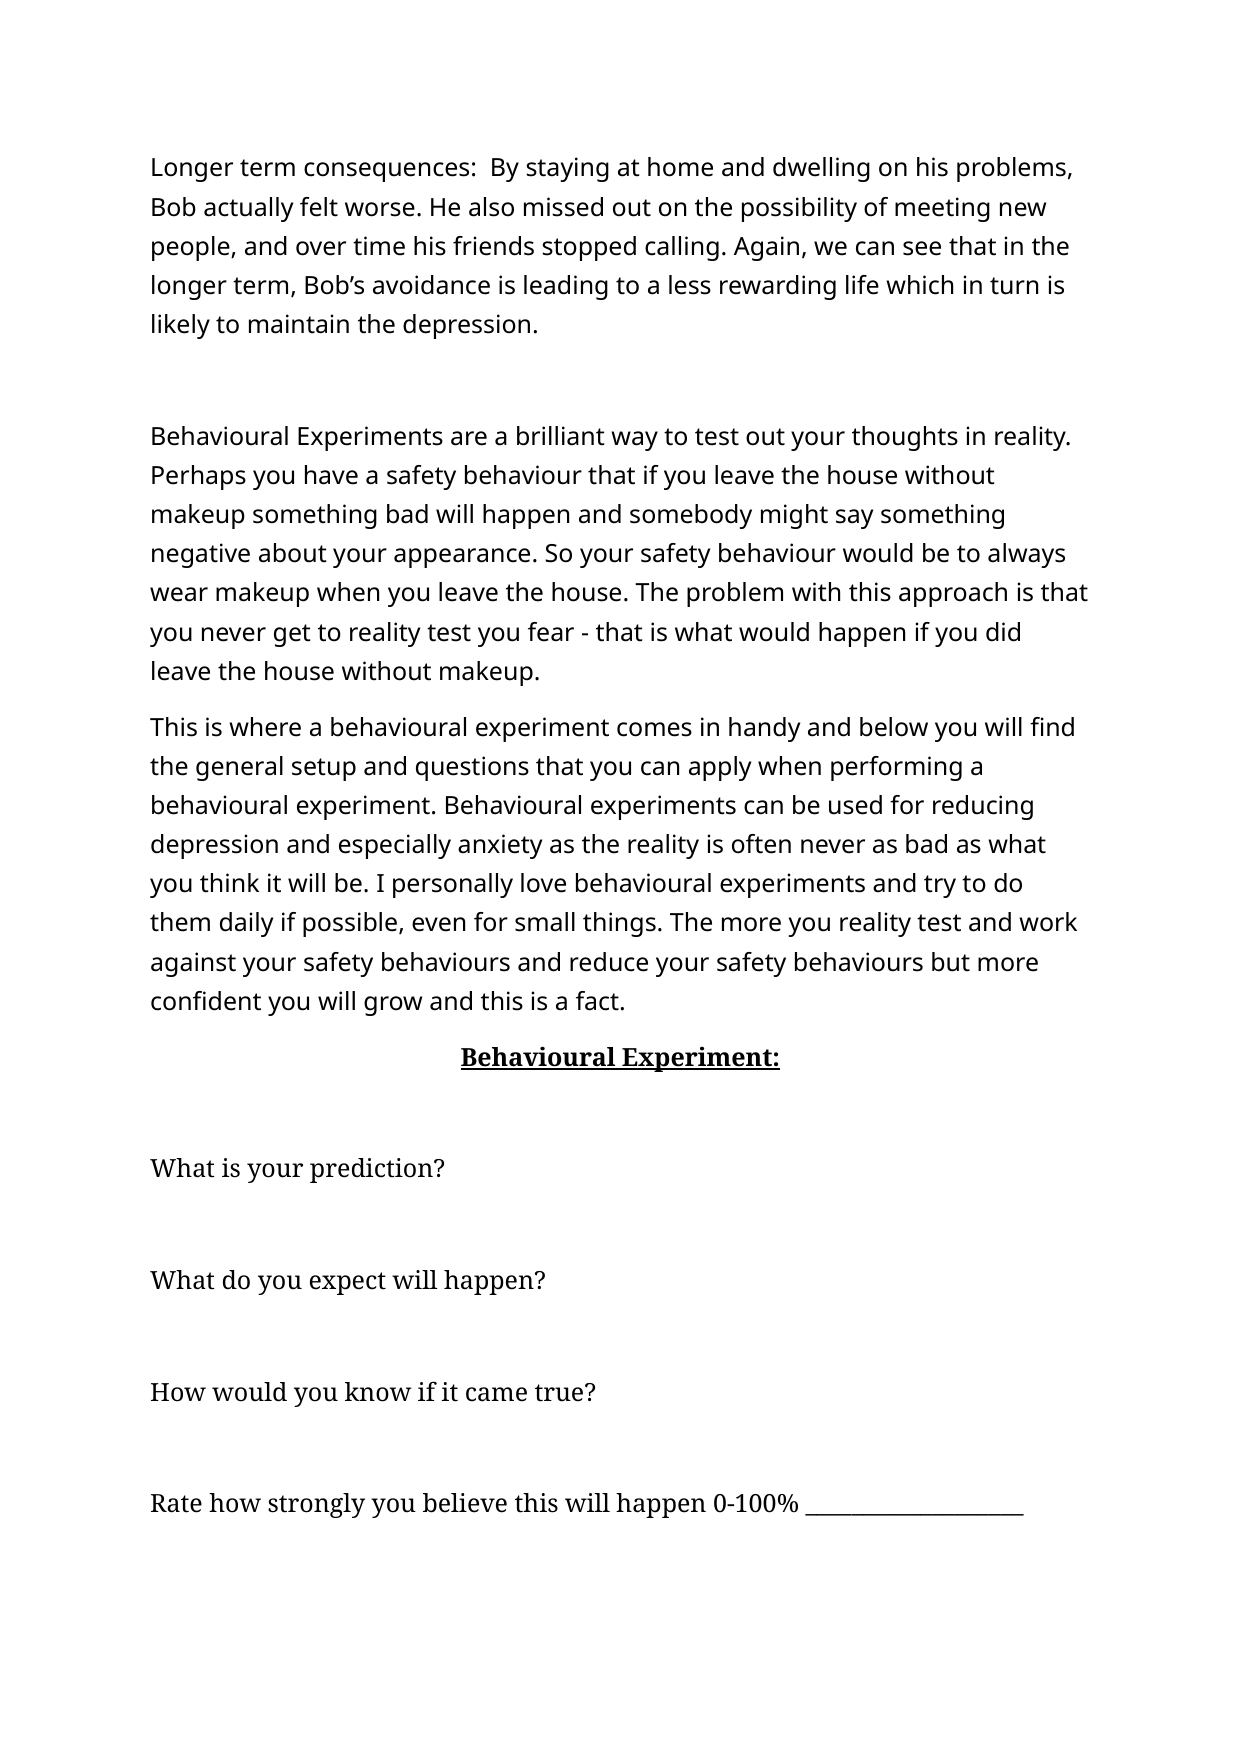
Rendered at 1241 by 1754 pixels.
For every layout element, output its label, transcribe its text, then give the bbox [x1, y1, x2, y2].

text Behavioural Experiments are a brilliant way to test out your thoughts in reality. Perhaps you have a safety behaviour that if you leave the house without makeup something bad will happen and somebody might say something negative about your appearance. So your safety behaviour would be to always wear makeup when you leave the house. The problem with this approach is that you never get to reality test you fear - that is what would happen if you did leave the house without makeup. [150, 418, 1090, 687]
text How would you know if it came true? [150, 1374, 1090, 1408]
text Longer term consequences: By staying at home and dwelling on his problems, Bob actually felt worse. He also missed out on the possibility of meeting new people, and over time his friends stopped calling. Again, we can see that in the longer term, Bob’s avoidance is leading to a less rewarding life which in turn is likely to maintain the depression. [150, 150, 1090, 341]
text What is your prediction? [150, 1151, 1090, 1185]
text Behavioural Experiment: [150, 1039, 1090, 1073]
text This is where a behavioural experiment comes in handy and below you will find the general setup and questions that you can apply when performing a behavioural experiment. Behavioural experiments can be used for reducing depression and especially anxiety as the reality is often never as bad as what you think it will be. I personally love behavioural experiments and try to do them daily if possible, even for small things. The more you reality test and work against your safety behaviours and reduce your safety behaviours but more confident you will grow and this is a fact. [150, 709, 1090, 1017]
text What do you expect will happen? [150, 1262, 1090, 1297]
text Rate how strongly you believe this will happen 0-100% ___________________ [150, 1486, 1090, 1520]
